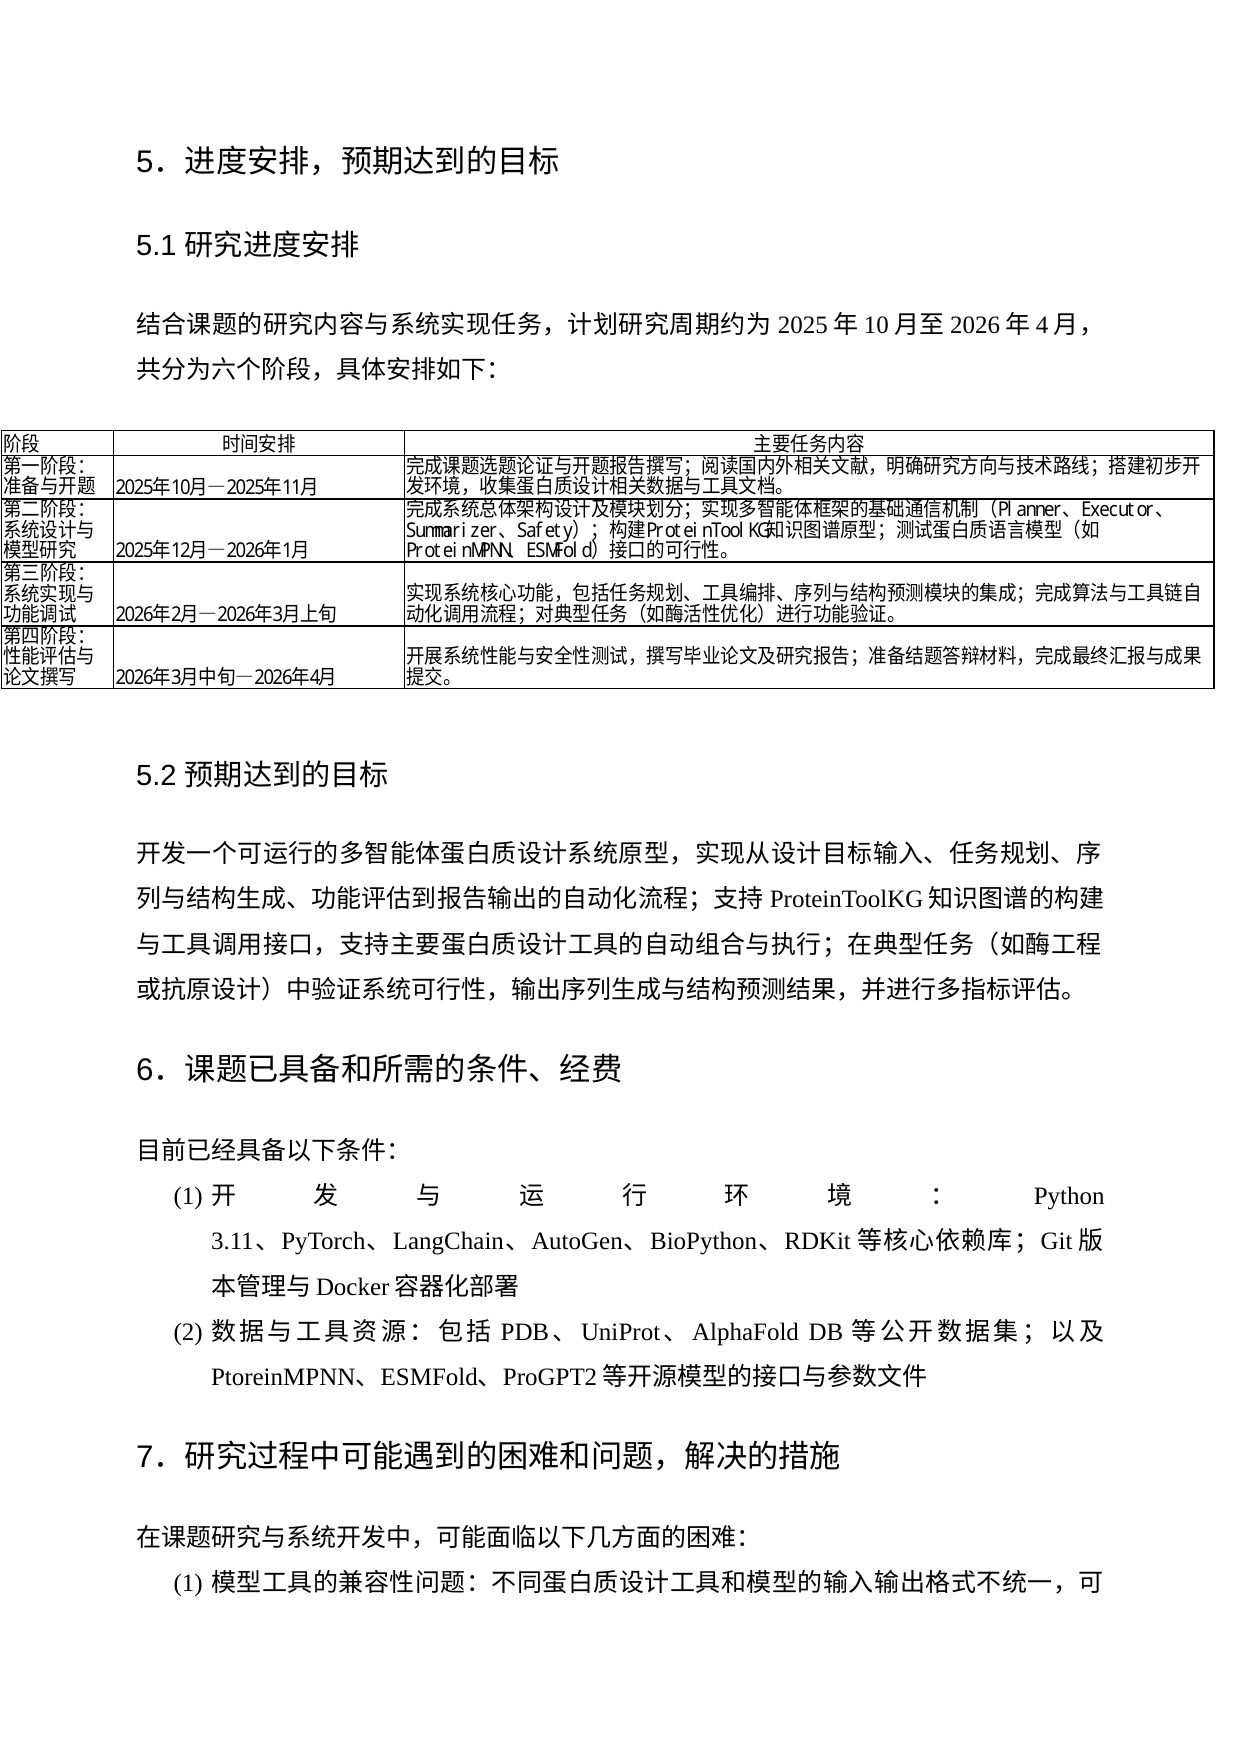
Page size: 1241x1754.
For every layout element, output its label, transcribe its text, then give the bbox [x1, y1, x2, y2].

subtitle 5.2 预期达到的目标 [405, 500, 1104, 561]
subtitle 5．进度安排，预期达到的目标 [136, 136, 1104, 181]
subtitle 5.2 预期达到的目标 [136, 460, 404, 498]
text 目前已经具备以下条件： [136, 1130, 1104, 1166]
text 开发一个可运行的多智能体蛋白质设计系统原型，实现从设计目标输入、任务规划、序列与结构生成、功能评估到报告输出的自动化流程；支持ProteinToolKG知识图谱的构建与工具调用接口，支持主要蛋白质设计工具的自动组合与执行；在典型任务（如酶工程或抗原设计）中验证系统可行性，输出序列生成与结构预测结果，并进行多指标评估。 [136, 833, 1104, 1006]
text 结合课题的研究内容与系统实现任务，计划研究周期约为2025年10月至2026年4月，共分为六个阶段，具体安排如下： [136, 304, 1104, 386]
subtitle 6．课题已具备和所需的条件、经费 [136, 1044, 1104, 1089]
list 开发与运行环境：Python 3.11、PyTorch、LangChain、AutoGen、BioPython、RDKit等核心依赖库；Git版本管理与Docker容器化部署 [173, 1176, 1104, 1302]
subtitle 5.2 预期达到的目标 [136, 689, 1104, 793]
text 在课题研究与系统开发中，可能面临以下几方面的困难： [136, 1517, 1104, 1554]
list 模型工具的兼容性问题：不同蛋白质设计工具和模型的输入输出格式不统一，可 [173, 1563, 1104, 1599]
subtitle 5.2 预期达到的目标 [136, 500, 404, 561]
list 数据与工具资源：包括PDB、UniProt、AlphaFold DB等公开数据集；以及PtoreinMPNN、ESMFold、ProGPT2等开源模型的接口与参数文件 [173, 1311, 1104, 1393]
subtitle 5.2 预期达到的目标 [136, 563, 404, 625]
subtitle 5.2 预期达到的目标 [136, 627, 404, 688]
subtitle 5.1 研究进度安排 [136, 222, 1104, 264]
subtitle 5.2 预期达到的目标 [405, 563, 1104, 625]
subtitle 7．研究过程中可能遇到的困难和问题，解决的措施 [136, 1432, 1104, 1477]
subtitle 5.2 预期达到的目标 [405, 627, 1104, 688]
subtitle 5.2 预期达到的目标 [405, 460, 1104, 498]
